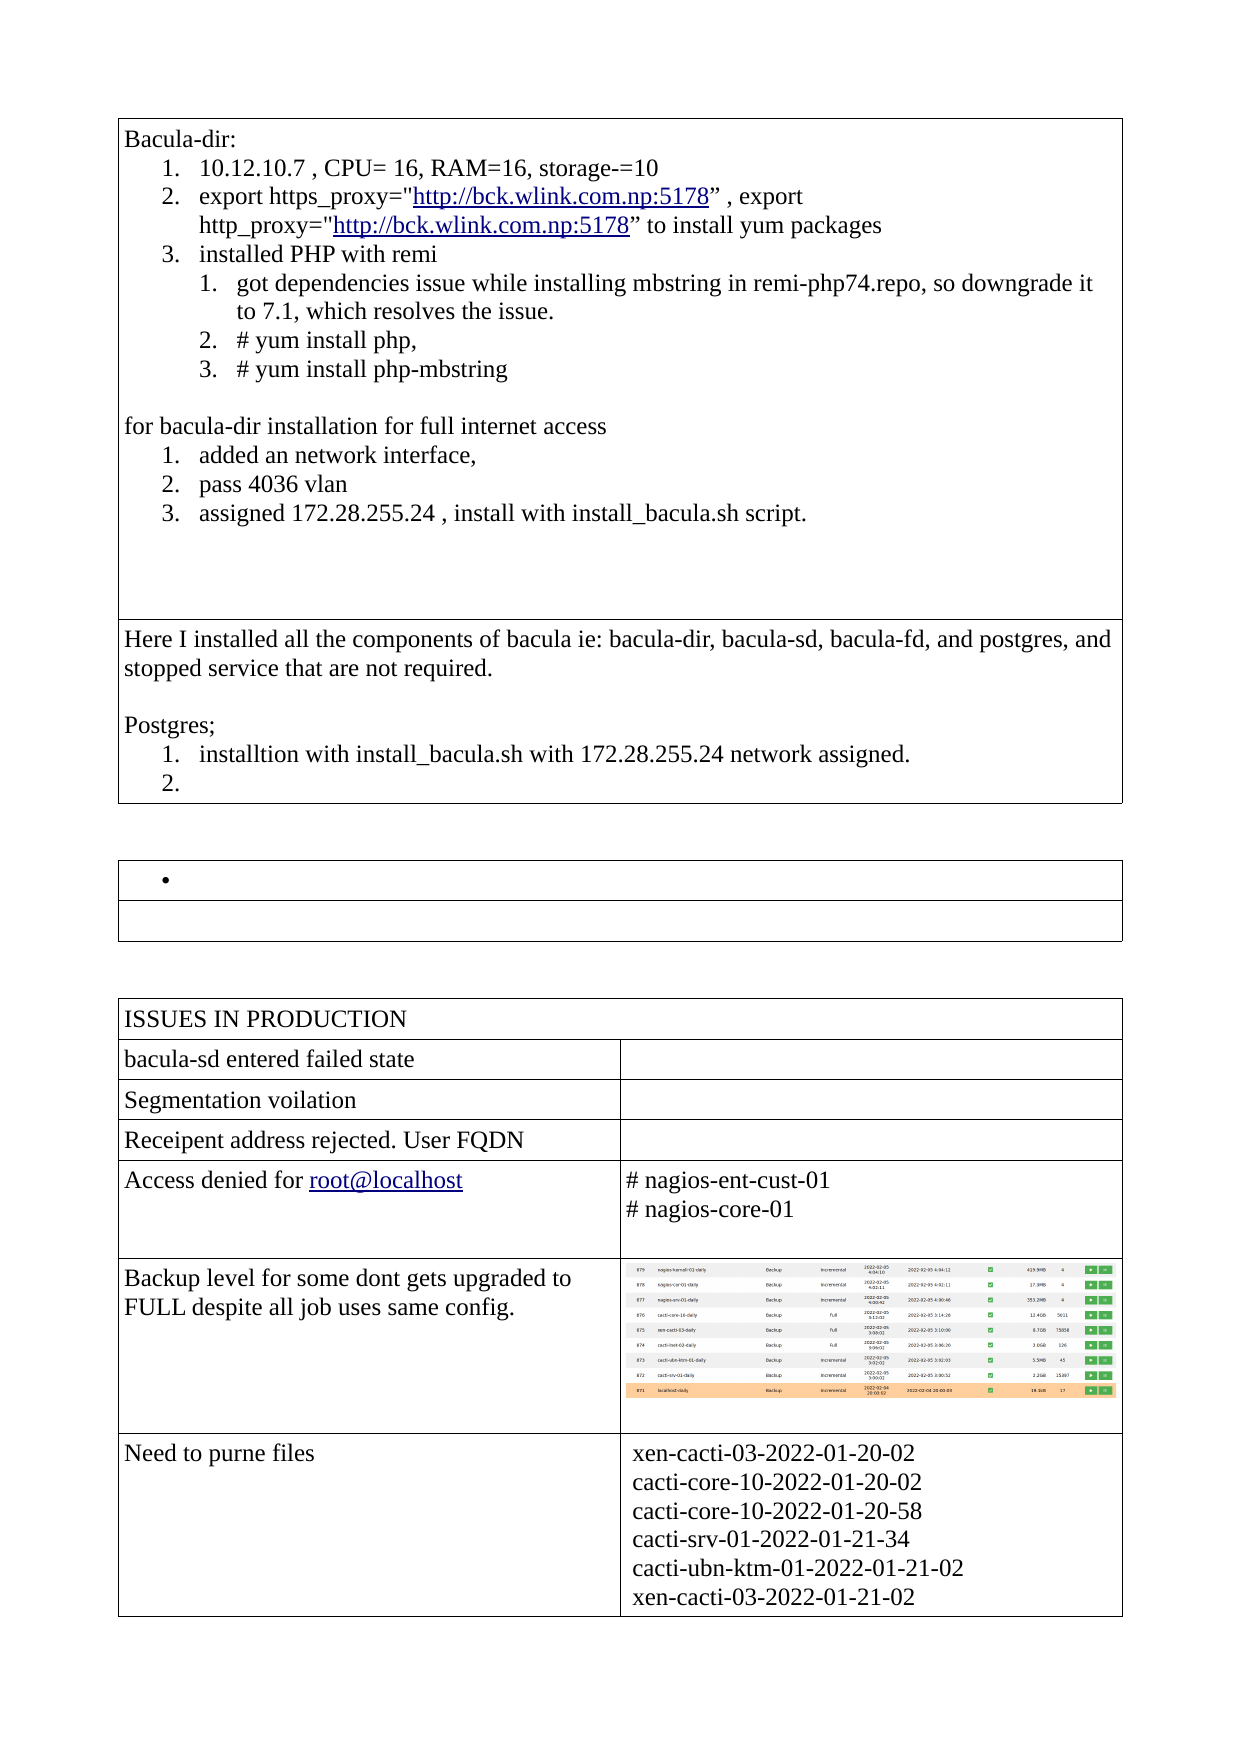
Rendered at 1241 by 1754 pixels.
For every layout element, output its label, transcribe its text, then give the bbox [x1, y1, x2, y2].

table_cell bacula-sd entered failed state [119, 1040, 620, 1079]
table_cell [621, 1080, 1122, 1119]
table_cell [621, 1040, 1122, 1079]
table_cell Bacula-dir: 10.12.10.7 , CPU= 16, RAM=16, storage-=10 export https_proxy="http://bck.wlink.com.np:5178” , export http_proxy="http://bck.wlink.com.np:5178” to install yum packages installed PHP with remi got dependencies issue while installing mbstring in remi-php74.repo, so downgrade it to 7.1, which resolves the issue. # yum install php, # yum install php-mbstring for bacula-dir installation for full internet access added an network interface, pass 4036 vlan assigned 172.28.255.24 , install with install_bacula.sh script. [119, 119, 1122, 618]
table_header ISSUES IN PRODUCTION [119, 999, 1122, 1039]
table_cell # nagios-ent-cust-01 # nagios-core-01 [621, 1161, 1122, 1257]
picture [625, 1263, 1117, 1398]
table_cell Need to purne files [119, 1434, 620, 1616]
table_cell Access denied for root@localhost [119, 1161, 620, 1257]
table_cell [119, 901, 1122, 941]
table_cell Receipent address rejected. User FQDN [119, 1120, 620, 1159]
table_header [119, 861, 1122, 900]
table_cell [621, 1120, 1122, 1159]
table_cell Segmentation voilation [119, 1080, 620, 1119]
table_cell xen-cacti-03-2022-01-20-02 cacti-core-10-2022-01-20-02 cacti-core-10-2022-01-20-58 cacti-srv-01-2022-01-21-34 cacti-ubn-ktm-01-2022-01-21-02 xen-cacti-03-2022-01-21-02 [621, 1434, 1122, 1616]
table_cell Here I installed all the components of bacula ie: bacula-dir, bacula-sd, bacula-fd, and postgres, and stopped service that are not required. Postgres; installtion with install_bacula.sh with 172.28.255.24 network assigned. [119, 620, 1122, 802]
table_cell Backup level for some dont gets upgraded to FULL despite all job uses same config. [119, 1259, 620, 1432]
table_cell [621, 1259, 1122, 1432]
